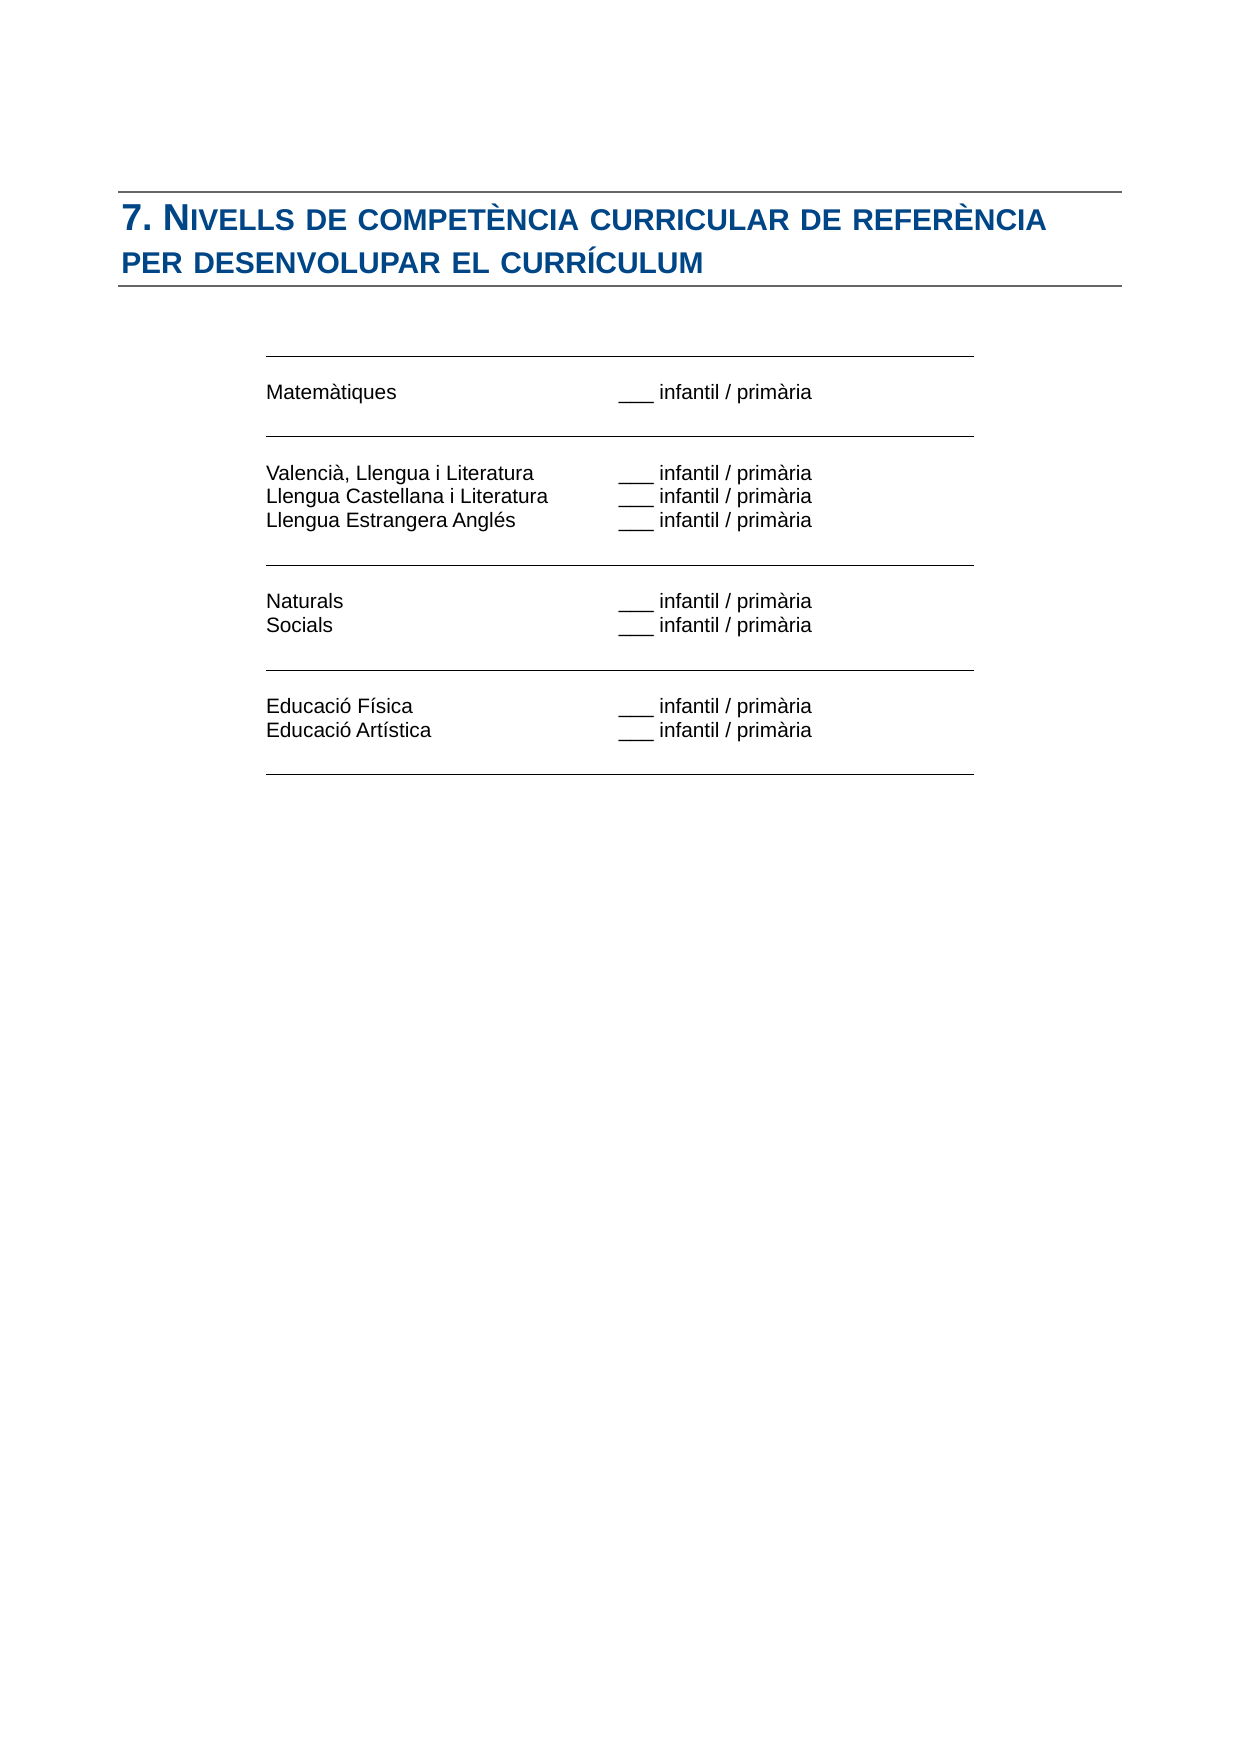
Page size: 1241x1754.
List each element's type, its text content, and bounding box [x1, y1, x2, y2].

text Educació Artística ___ infantil / primària [266, 718, 974, 742]
text Valencià, Llengua i Literatura ___ infantil / primària [266, 460, 974, 484]
text Matemàtiques ___ infantil / primària [266, 380, 974, 404]
text Llengua Estrangera Anglés ___ infantil / primària [266, 508, 974, 532]
text Llengua Castellana i Literatura ___ infantil / primària [266, 484, 974, 508]
text Naturals ___ infantil / primària [266, 589, 974, 613]
text Socials ___ infantil / primària [266, 613, 974, 637]
title 7. Nivells de competència curricular de referència per desenvolupar el currículum [118, 193, 1122, 285]
text Educació Física ___ infantil / primària [266, 694, 974, 718]
